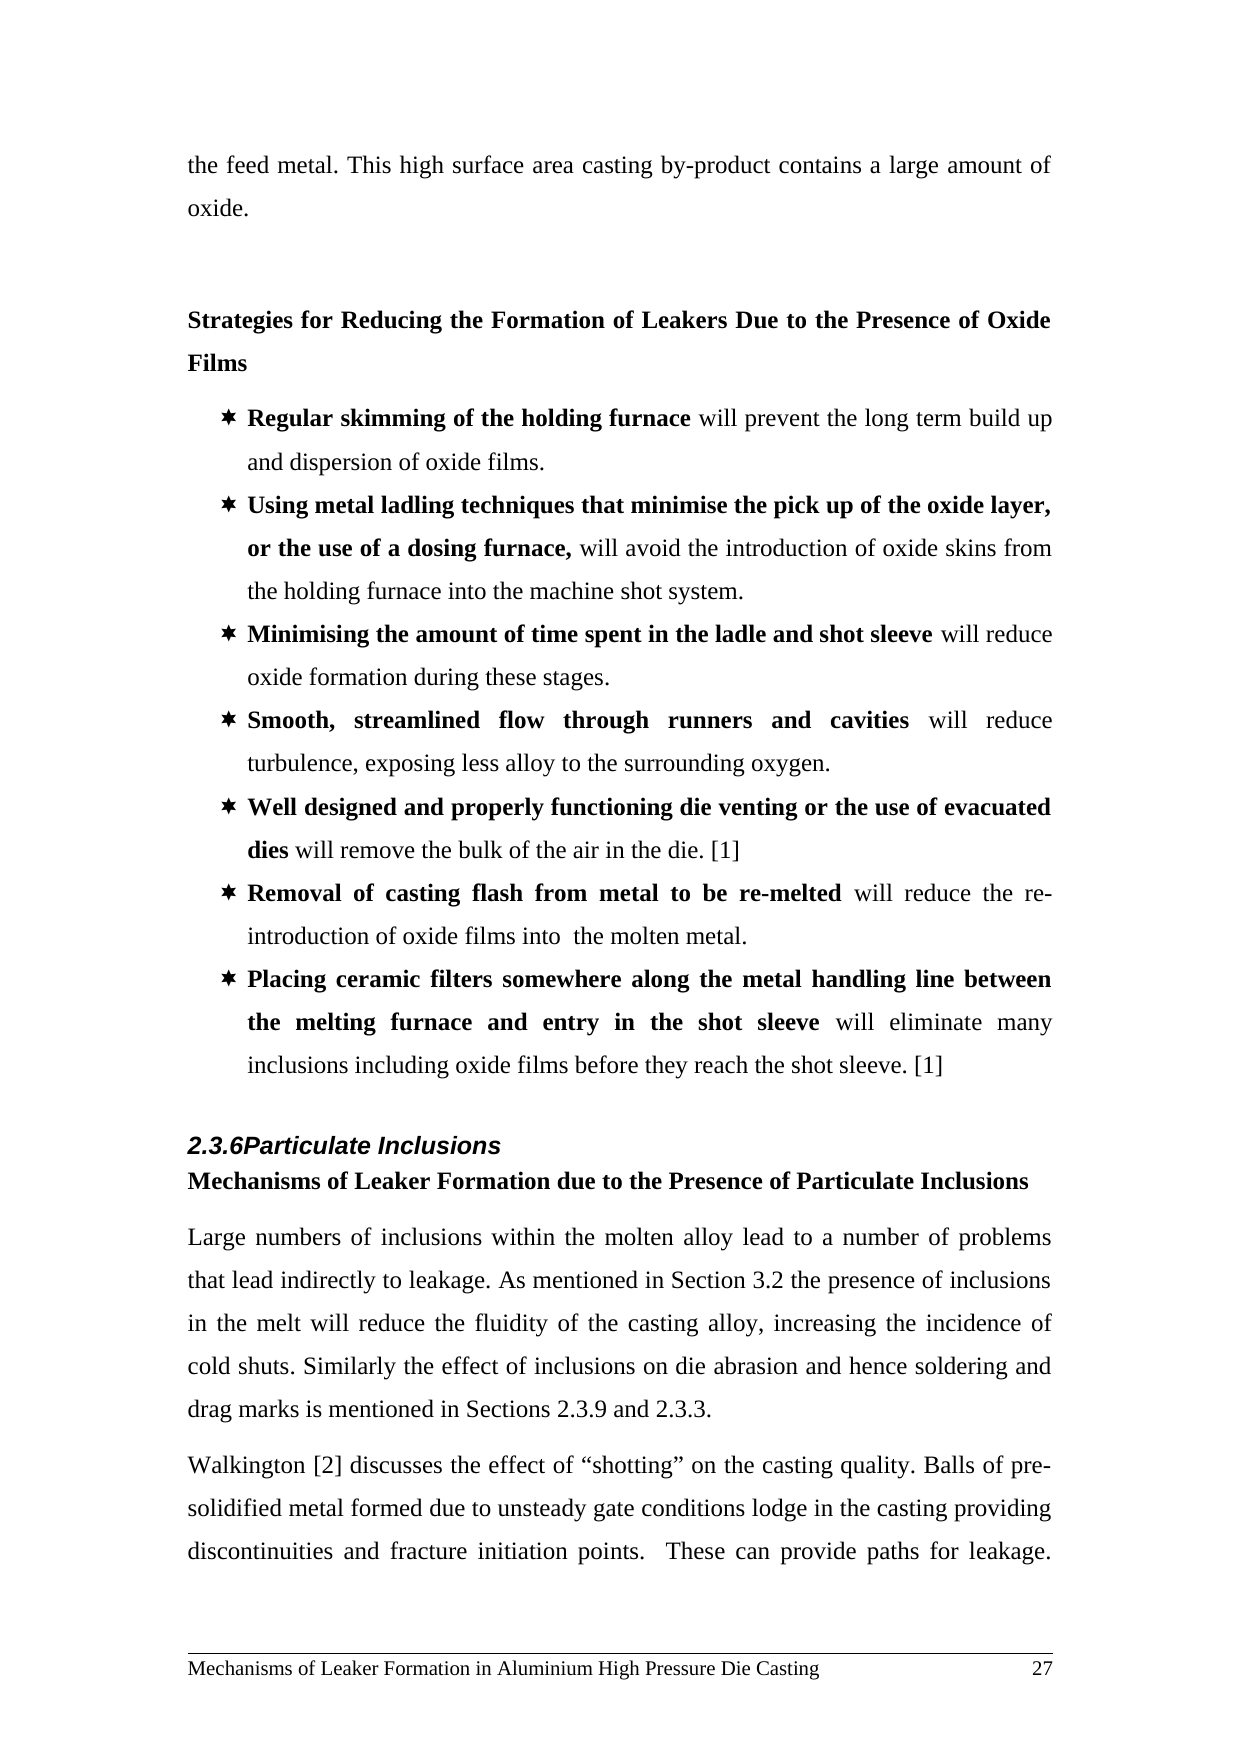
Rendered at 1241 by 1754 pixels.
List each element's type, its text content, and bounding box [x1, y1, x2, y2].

list Regular skimming of the holding furnace will prevent the long term build up and dispersion of oxide films. [217, 403, 1053, 475]
list Removal of casting flash from metal to be re-melted will reduce the re-introduction of oxide films into the molten metal. [217, 878, 1053, 950]
text the feed metal. This high surface area casting by-product contains a large amount of oxide. [187, 150, 1053, 222]
text Strategies for Reducing the Formation of Leakers Due to the Presence of Oxide Films [187, 305, 1053, 377]
text Large numbers of inclusions within the molten alloy lead to a number of problems that lead indirectly to leakage. As mentioned in Section 3.2 the presence of inclusions in the melt will reduce the fluidity of the casting alloy, increasing the incidence of cold shuts. Similarly the effect of inclusions on die abrasion and hence soldering and drag marks is mentioned in Sections 2.3.9 and 2.3.3. [187, 1222, 1053, 1423]
text Mechanisms of Leaker Formation due to the Presence of Particulate Inclusions [187, 1166, 1053, 1195]
list Minimising the amount of time spent in the ladle and shot sleeve will reduce oxide formation during these stages. [217, 619, 1053, 691]
list Using metal ladling techniques that minimise the pick up of the oxide layer, or the use of a dosing furnace, will avoid the introduction of oxide skins from the holding furnace into the machine shot system. [217, 490, 1053, 605]
list Smooth, streamlined flow through runners and cavities will reduce turbulence, exposing less alloy to the surrounding oxygen. [217, 705, 1053, 777]
list Placing ceramic filters somewhere along the metal handling line between the melting furnace and entry in the shot sleeve will eliminate many inclusions including oxide films before they reach the shot sleeve. [1] [217, 964, 1053, 1079]
subtitle Particulate Inclusions [187, 1131, 1053, 1160]
list Well designed and properly functioning die venting or the use of evacuated dies will remove the bulk of the air in the die. [1] [217, 792, 1053, 863]
text Walkington [2] discusses the effect of “shotting” on the casting quality. Balls of pre-solidified metal formed due to unsteady gate conditions lodge in the casting providing discontinuities and fracture initiation points. These can provide paths for leakage. [187, 1450, 1053, 1565]
